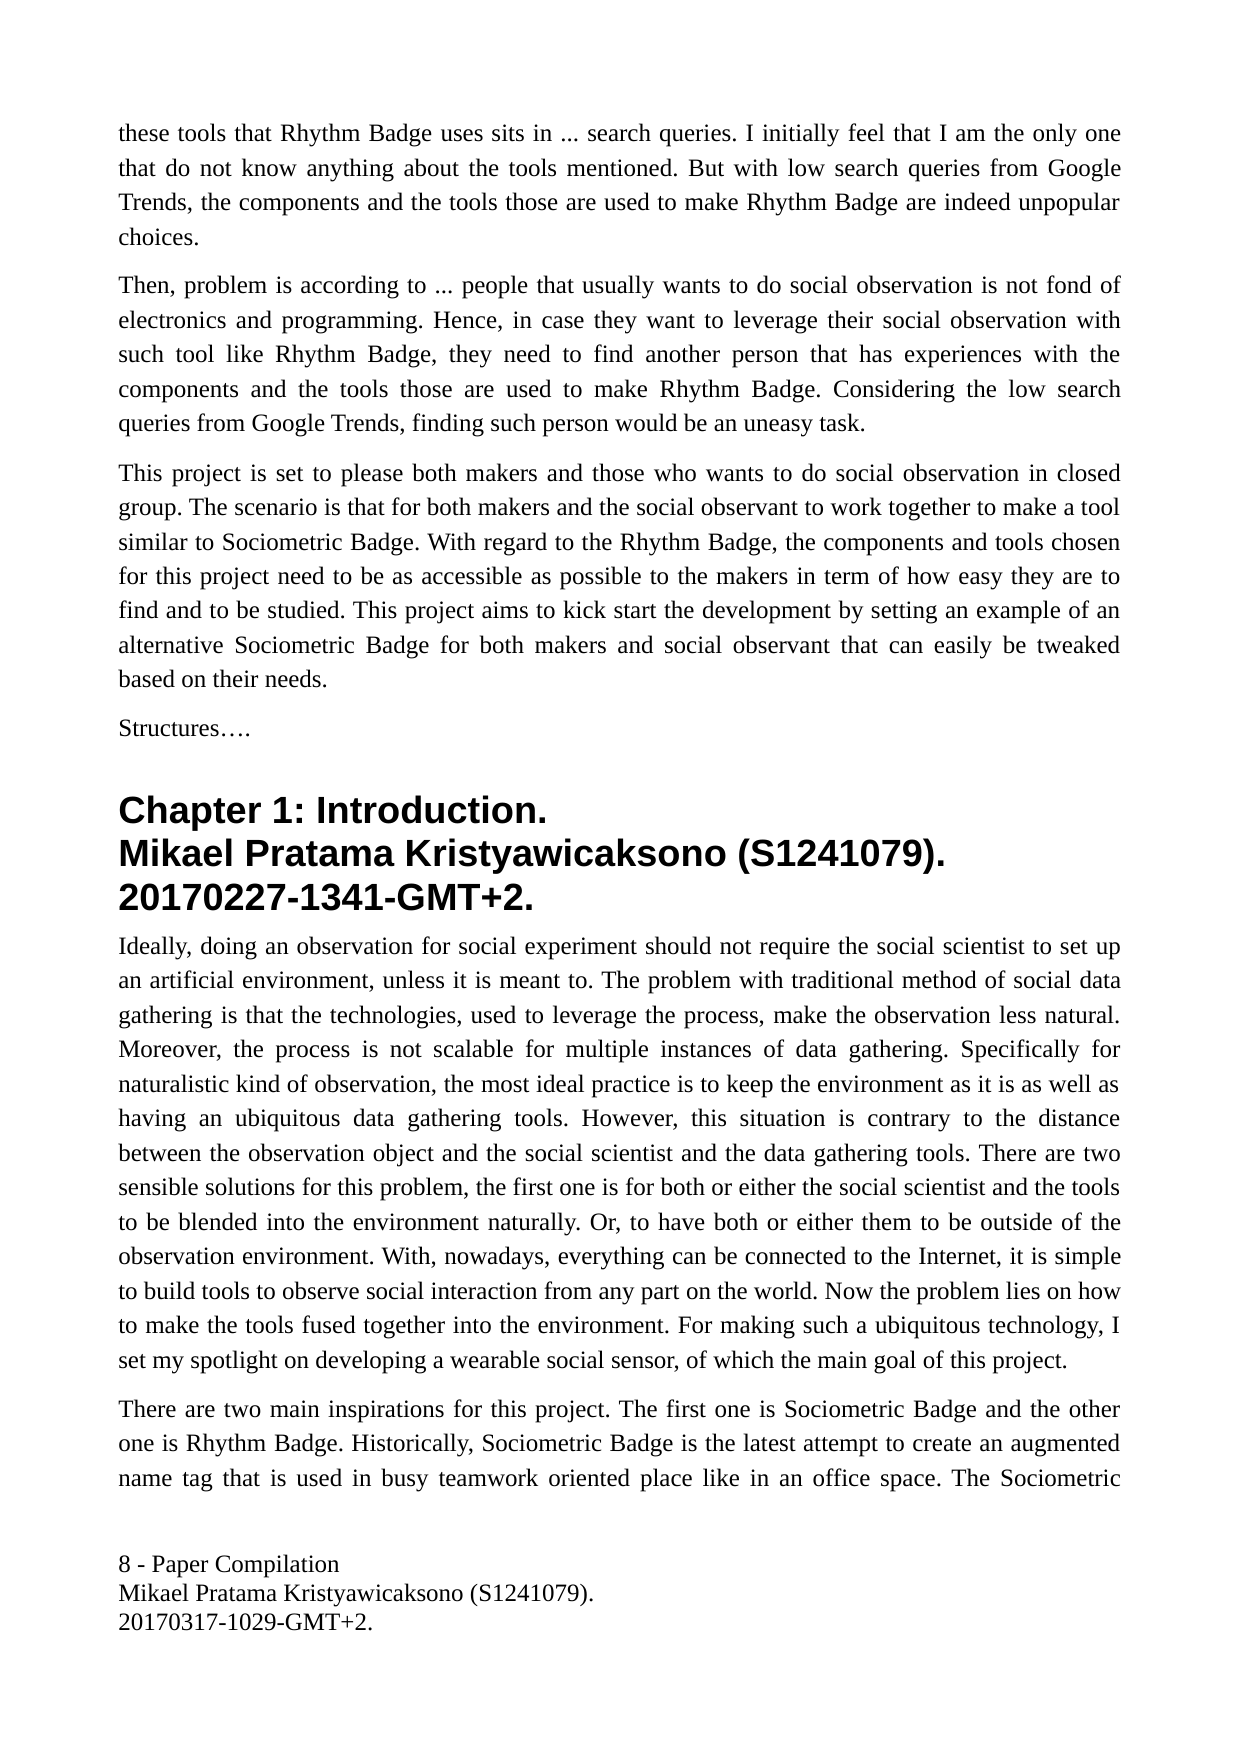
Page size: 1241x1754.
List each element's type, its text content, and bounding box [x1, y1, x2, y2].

text Ideally, doing an observation for social experiment should not require the social scientist to set up an artificial environment, unless it is meant to. The problem with traditional method of social data gathering is that the technologies, used to leverage the process, make the observation less natural. Moreover, the process is not scalable for multiple instances of data gathering. Specifically for naturalistic kind of observation, the most ideal practice is to keep the environment as it is as well as having an ubiquitous data gathering tools. However, this situation is contrary to the distance between the observation object and the social scientist and the data gathering tools. There are two sensible solutions for this problem, the first one is for both or either the social scientist and the tools to be blended into the environment naturally. Or, to have both or either them to be outside of the observation environment. With, nowadays, everything can be connected to the Internet, it is simple to build tools to observe social interaction from any part on the world. Now the problem lies on how to make the tools fused together into the environment. For making such a ubiquitous technology, I set my spotlight on developing a wearable social sensor, of which the main goal of this project. [118, 931, 1122, 1373]
text Structures…. [118, 713, 1122, 742]
subtitle Chapter 1: Introduction. Mikael Pratama Kristyawicaksono (S1241079). 20170227-1341-GMT+2. [118, 788, 1122, 918]
text Then, problem is according to ... people that usually wants to do social observation is not fond of electronics and programming. Hence, in case they want to leverage their social observation with such tool like Rhythm Badge, they need to find another person that has experiences with the components and the tools those are used to make Rhythm Badge. Considering the low search queries from Google Trends, finding such person would be an uneasy task. [118, 271, 1122, 437]
text This project is set to please both makers and those who wants to do social observation in closed group. The scenario is that for both makers and the social observant to work together to make a tool similar to Sociometric Badge. With regard to the Rhythm Badge, the components and tools chosen for this project need to be as accessible as possible to the makers in term of how easy they are to find and to be studied. This project aims to kick start the development by setting an example of an alternative Sociometric Badge for both makers and social observant that can easily be tweaked based on their needs. [118, 458, 1122, 693]
text There are two main inspirations for this project. The first one is Sociometric Badge and the other one is Rhythm Badge. Historically, Sociometric Badge is the latest attempt to create an augmented name tag that is used in busy teamwork oriented place like in an office space. The Sociometric [118, 1394, 1122, 1492]
text these tools that Rhythm Badge uses sits in ... search queries. I initially feel that I am the only one that do not know anything about the tools mentioned. But with low search queries from Google Trends, the components and the tools those are used to make Rhythm Badge are indeed unpopular choices. [118, 118, 1122, 250]
